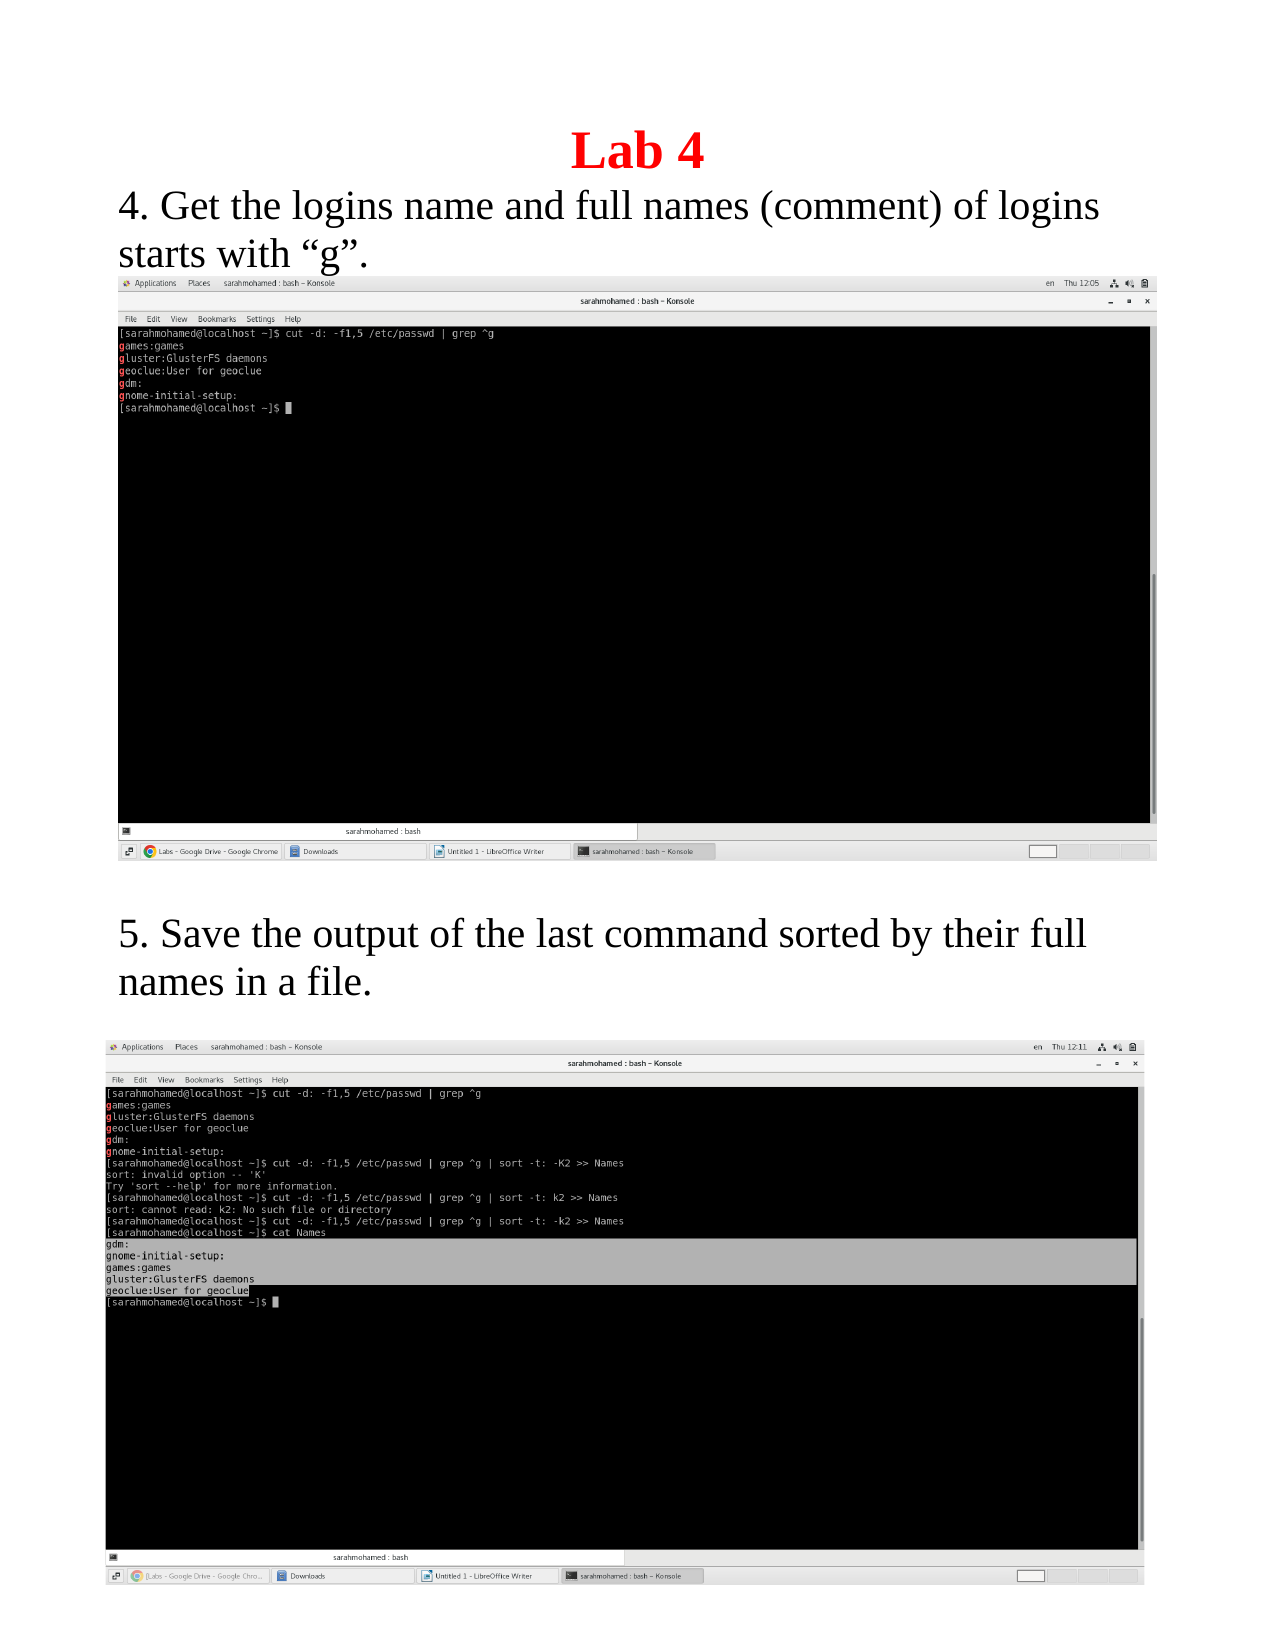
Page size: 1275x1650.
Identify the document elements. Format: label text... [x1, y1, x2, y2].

picture [118, 276, 1157, 861]
picture [105, 1040, 1145, 1585]
text 5. Save the output of the last command sorted by their full names in a file. [118, 908, 1157, 1004]
text Lab 4 [118, 118, 1157, 180]
text 4. Get the logins name and full names (comment) of logins starts with “g”. [118, 180, 1157, 276]
